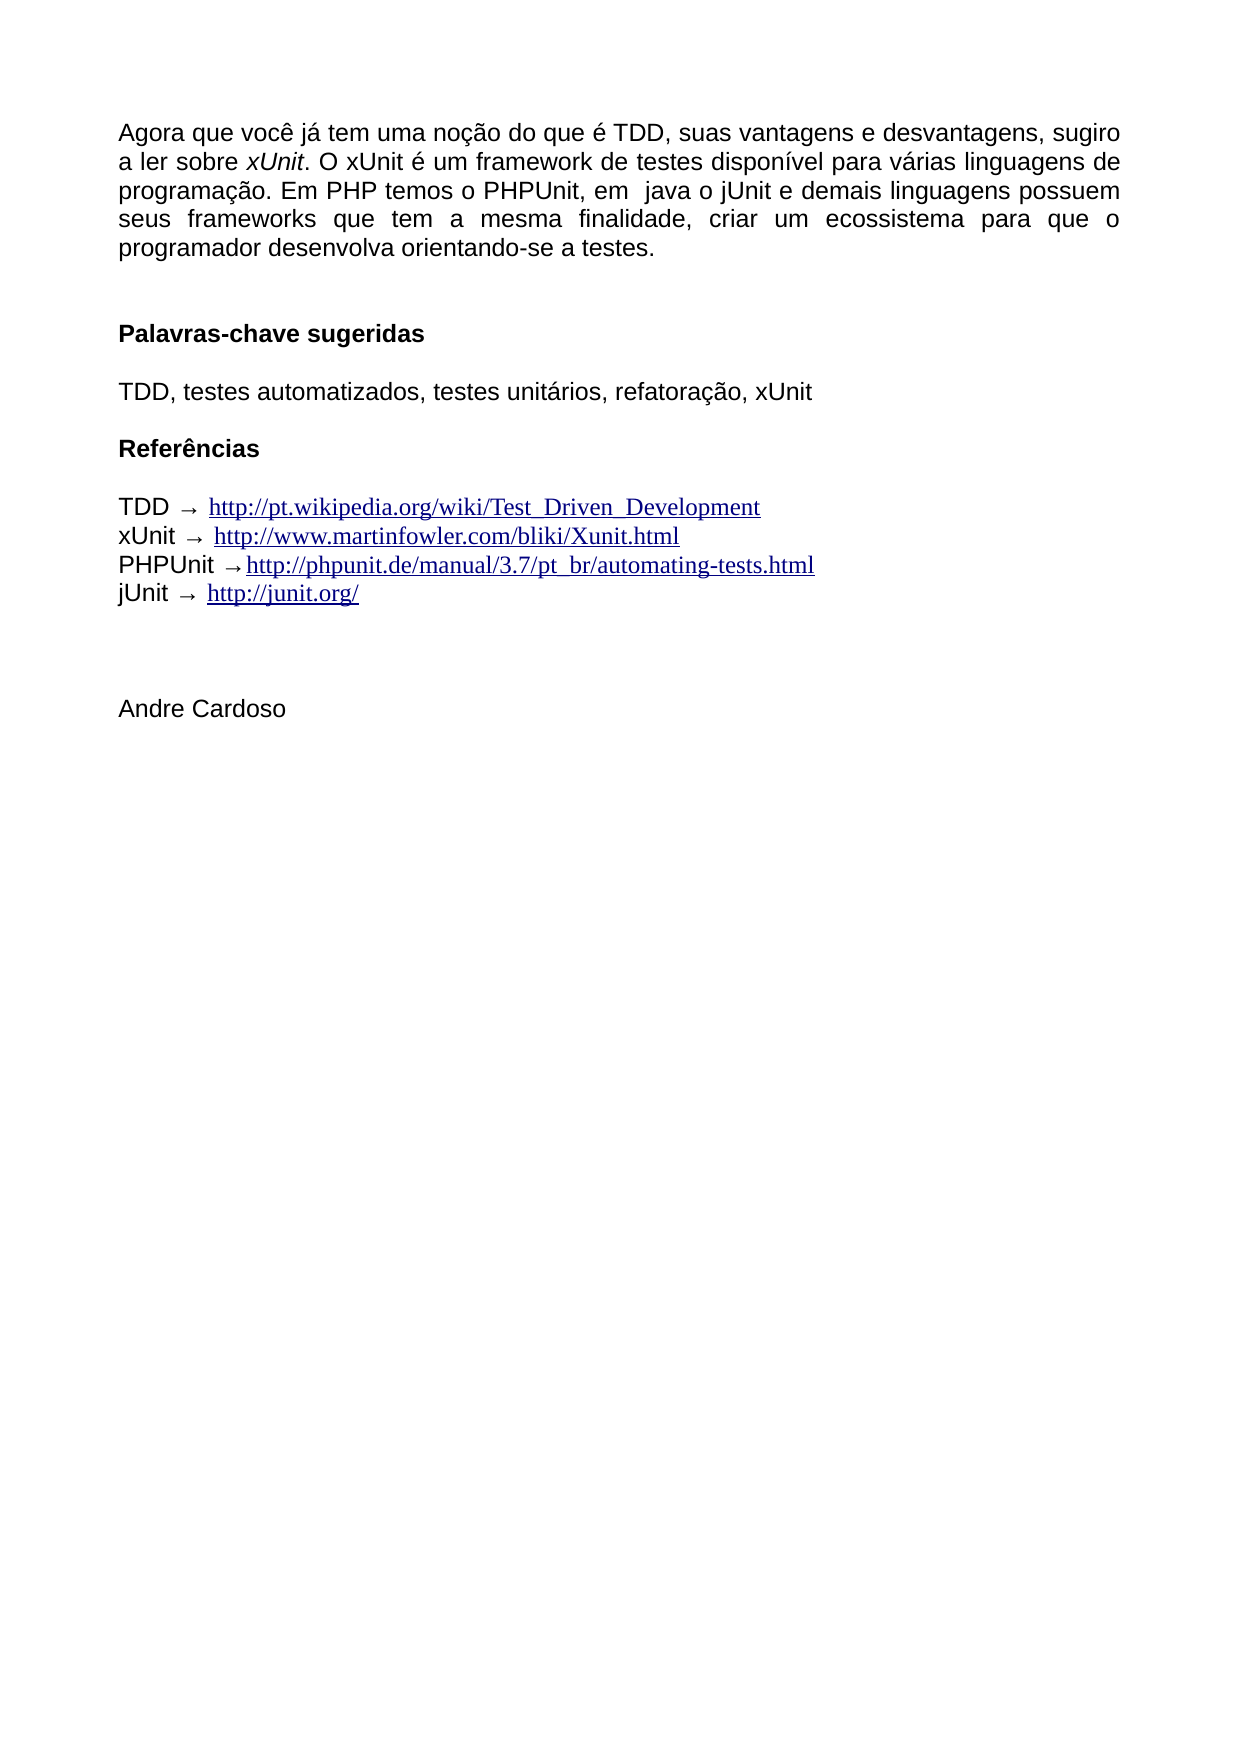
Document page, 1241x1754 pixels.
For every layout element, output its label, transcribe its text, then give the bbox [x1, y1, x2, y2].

text xUnit → http://www.martinfowler.com/bliki/Xunit.html [118, 521, 1122, 549]
text Andre Cardoso [118, 693, 1122, 722]
text Palavras-chave sugeridas [118, 319, 1122, 348]
text PHPUnit →http://phpunit.de/manual/3.7/pt_br/automating-tests.html [118, 549, 1122, 578]
text TDD → http://pt.wikipedia.org/wiki/Test_Driven_Development [118, 492, 1122, 521]
text TDD, testes automatizados, testes unitários, refatoração, xUnit [118, 377, 1122, 406]
text Agora que você já tem uma noção do que é TDD, suas vantagens e desvantagens, sugiro a ler sobre xUnit. O xUnit é um framework de testes disponível para várias linguagens de programação. Em PHP temos o PHPUnit, em java o jUnit e demais linguagens possuem seus frameworks que tem a mesma finalidade, criar um ecossistema para que o programador desenvolva orientando-se a testes. [118, 118, 1122, 262]
text Referências [118, 434, 1122, 463]
text jUnit → http://junit.org/ [118, 578, 1122, 607]
